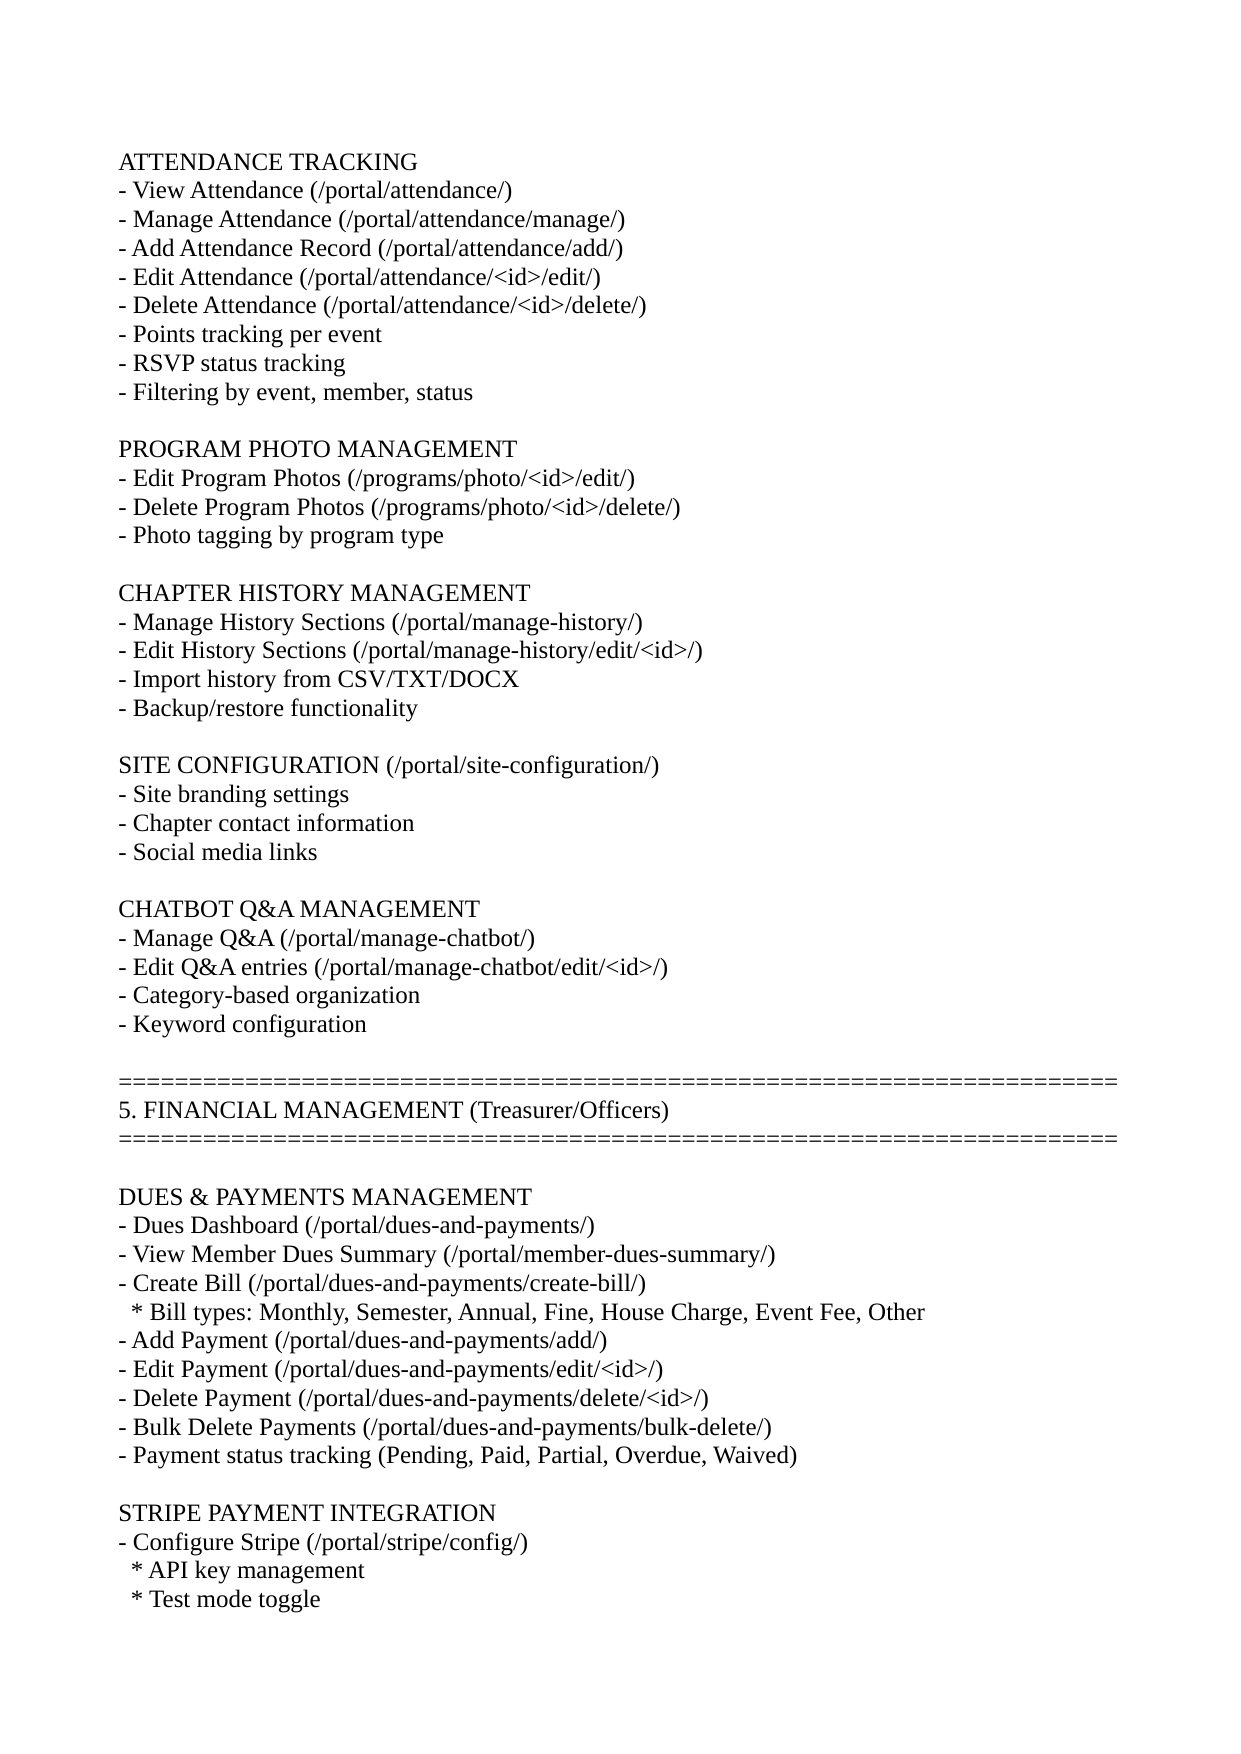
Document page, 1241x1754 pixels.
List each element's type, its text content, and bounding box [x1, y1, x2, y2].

text - Configure Stripe (/portal/stripe/config/) [118, 1527, 1122, 1556]
text * Test mode toggle [118, 1584, 1122, 1613]
text - Edit Attendance (/portal/attendance/<id>/edit/) [118, 262, 1122, 291]
text - Keyword configuration [118, 1009, 1122, 1038]
text - Delete Payment (/portal/dues-and-payments/delete/<id>/) [118, 1383, 1122, 1412]
text - Manage History Sections (/portal/manage-history/) [118, 607, 1122, 636]
text - Filtering by event, member, status [118, 377, 1122, 406]
text - Add Payment (/portal/dues-and-payments/add/) [118, 1326, 1122, 1354]
text * API key management [118, 1556, 1122, 1584]
text - Chapter contact information [118, 808, 1122, 837]
text - View Attendance (/portal/attendance/) [118, 176, 1122, 204]
text - Site branding settings [118, 779, 1122, 808]
text DUES & PAYMENTS MANAGEMENT [118, 1182, 1122, 1211]
text - Manage Attendance (/portal/attendance/manage/) [118, 204, 1122, 233]
text ======================================================================= [118, 1067, 1122, 1096]
text ======================================================================= [118, 1124, 1122, 1153]
text - Add Attendance Record (/portal/attendance/add/) [118, 233, 1122, 262]
text - Edit Q&A entries (/portal/manage-chatbot/edit/<id>/) [118, 952, 1122, 981]
text 5. FINANCIAL MANAGEMENT (Treasurer/Officers) [118, 1096, 1122, 1124]
text - Create Bill (/portal/dues-and-payments/create-bill/) [118, 1268, 1122, 1297]
text ATTENDANCE TRACKING [118, 147, 1122, 176]
text - Backup/restore functionality [118, 693, 1122, 722]
text CHAPTER HISTORY MANAGEMENT [118, 578, 1122, 607]
text - RSVP status tracking [118, 348, 1122, 377]
text SITE CONFIGURATION (/portal/site-configuration/) [118, 751, 1122, 779]
text - Edit Program Photos (/programs/photo/<id>/edit/) [118, 463, 1122, 492]
text - Payment status tracking (Pending, Paid, Partial, Overdue, Waived) [118, 1441, 1122, 1469]
text PROGRAM PHOTO MANAGEMENT [118, 434, 1122, 463]
text - Delete Program Photos (/programs/photo/<id>/delete/) [118, 492, 1122, 521]
text - Photo tagging by program type [118, 521, 1122, 549]
text - View Member Dues Summary (/portal/member-dues-summary/) [118, 1239, 1122, 1268]
text * Bill types: Monthly, Semester, Annual, Fine, House Charge, Event Fee, Other [118, 1297, 1122, 1326]
text - Import history from CSV/TXT/DOCX [118, 664, 1122, 693]
text - Dues Dashboard (/portal/dues-and-payments/) [118, 1211, 1122, 1239]
text - Delete Attendance (/portal/attendance/<id>/delete/) [118, 291, 1122, 319]
text - Manage Q&A (/portal/manage-chatbot/) [118, 923, 1122, 952]
text - Edit Payment (/portal/dues-and-payments/edit/<id>/) [118, 1354, 1122, 1383]
text - Bulk Delete Payments (/portal/dues-and-payments/bulk-delete/) [118, 1412, 1122, 1441]
text - Social media links [118, 837, 1122, 866]
text - Points tracking per event [118, 319, 1122, 348]
text - Category-based organization [118, 981, 1122, 1009]
text CHATBOT Q&A MANAGEMENT [118, 894, 1122, 923]
text - Edit History Sections (/portal/manage-history/edit/<id>/) [118, 636, 1122, 664]
text STRIPE PAYMENT INTEGRATION [118, 1498, 1122, 1527]
